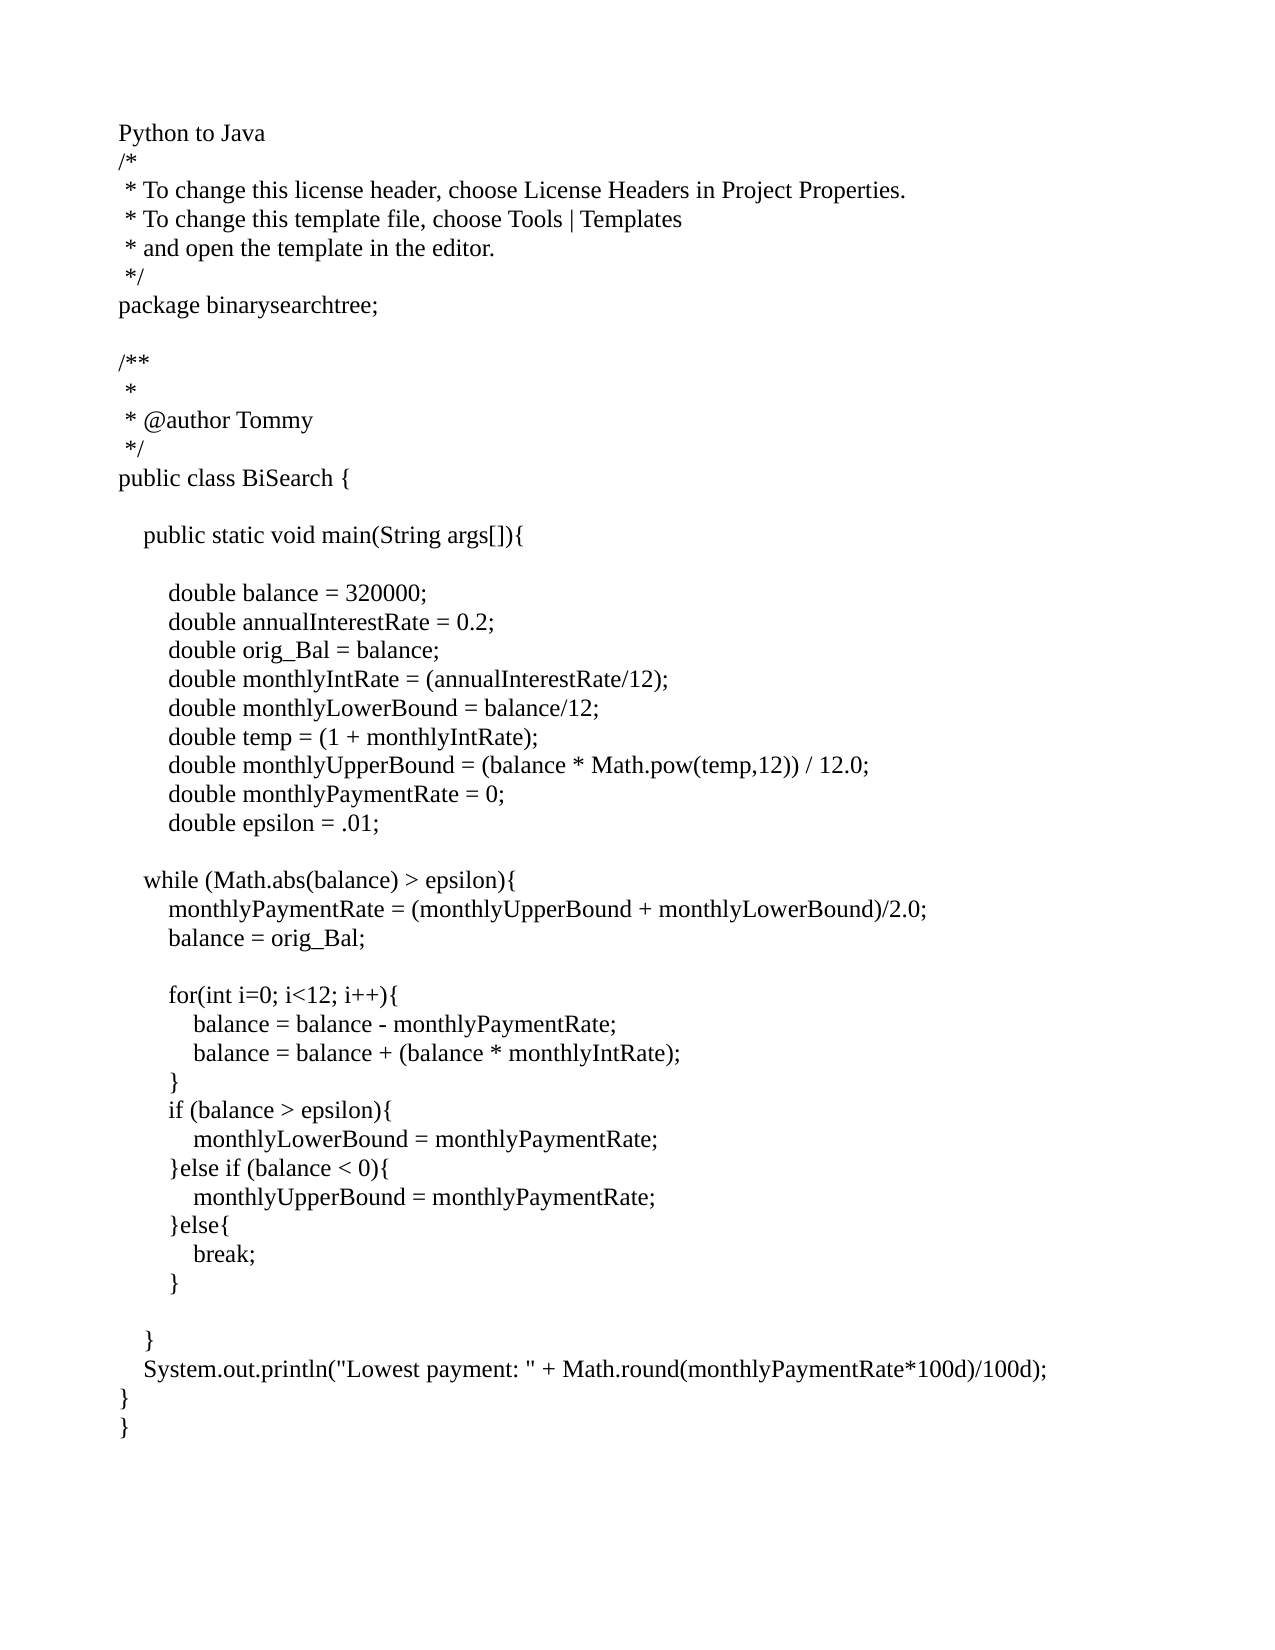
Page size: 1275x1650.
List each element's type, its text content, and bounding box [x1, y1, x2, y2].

text } [118, 1383, 1157, 1412]
text } [118, 1412, 1157, 1441]
text balance = orig_Bal; [118, 923, 1157, 952]
text public static void main(String args[]){ [118, 521, 1157, 549]
text } [118, 1268, 1157, 1297]
text } [118, 1326, 1157, 1354]
text Python to Java [118, 118, 1157, 147]
text while (Math.abs(balance) > epsilon){ [118, 866, 1157, 894]
text double epsilon = .01; [118, 808, 1157, 837]
text double monthlyUpperBound = (balance * Math.pow(temp,12)) / 12.0; [118, 751, 1157, 779]
text double monthlyLowerBound = balance/12; [118, 693, 1157, 722]
text monthlyUpperBound = monthlyPaymentRate; [118, 1182, 1157, 1211]
text double monthlyIntRate = (annualInterestRate/12); [118, 664, 1157, 693]
text */ [118, 434, 1157, 463]
text double annualInterestRate = 0.2; [118, 607, 1157, 636]
text } [118, 1067, 1157, 1096]
text monthlyLowerBound = monthlyPaymentRate; [118, 1124, 1157, 1153]
text * @author Tommy [118, 406, 1157, 434]
text double temp = (1 + monthlyIntRate); [118, 722, 1157, 751]
text */ [118, 262, 1157, 291]
text }else{ [118, 1211, 1157, 1239]
text * To change this template file, choose Tools | Templates [118, 204, 1157, 233]
text double monthlyPaymentRate = 0; [118, 779, 1157, 808]
text /** [118, 348, 1157, 377]
text balance = balance - monthlyPaymentRate; [118, 1009, 1157, 1038]
text * To change this license header, choose License Headers in Project Properties. [118, 176, 1157, 204]
text balance = balance + (balance * monthlyIntRate); [118, 1038, 1157, 1067]
text /* [118, 147, 1157, 176]
text }else if (balance < 0){ [118, 1153, 1157, 1182]
text System.out.println("Lowest payment: " + Math.round(monthlyPaymentRate*100d)/100d); [118, 1354, 1157, 1383]
text monthlyPaymentRate = (monthlyUpperBound + monthlyLowerBound)/2.0; [118, 894, 1157, 923]
text if (balance > epsilon){ [118, 1096, 1157, 1124]
text break; [118, 1239, 1157, 1268]
text for(int i=0; i<12; i++){ [118, 981, 1157, 1009]
text double orig_Bal = balance; [118, 636, 1157, 664]
text package binarysearchtree; [118, 291, 1157, 319]
text * [118, 377, 1157, 406]
text * and open the template in the editor. [118, 233, 1157, 262]
text public class BiSearch { [118, 463, 1157, 492]
text double balance = 320000; [118, 578, 1157, 607]
